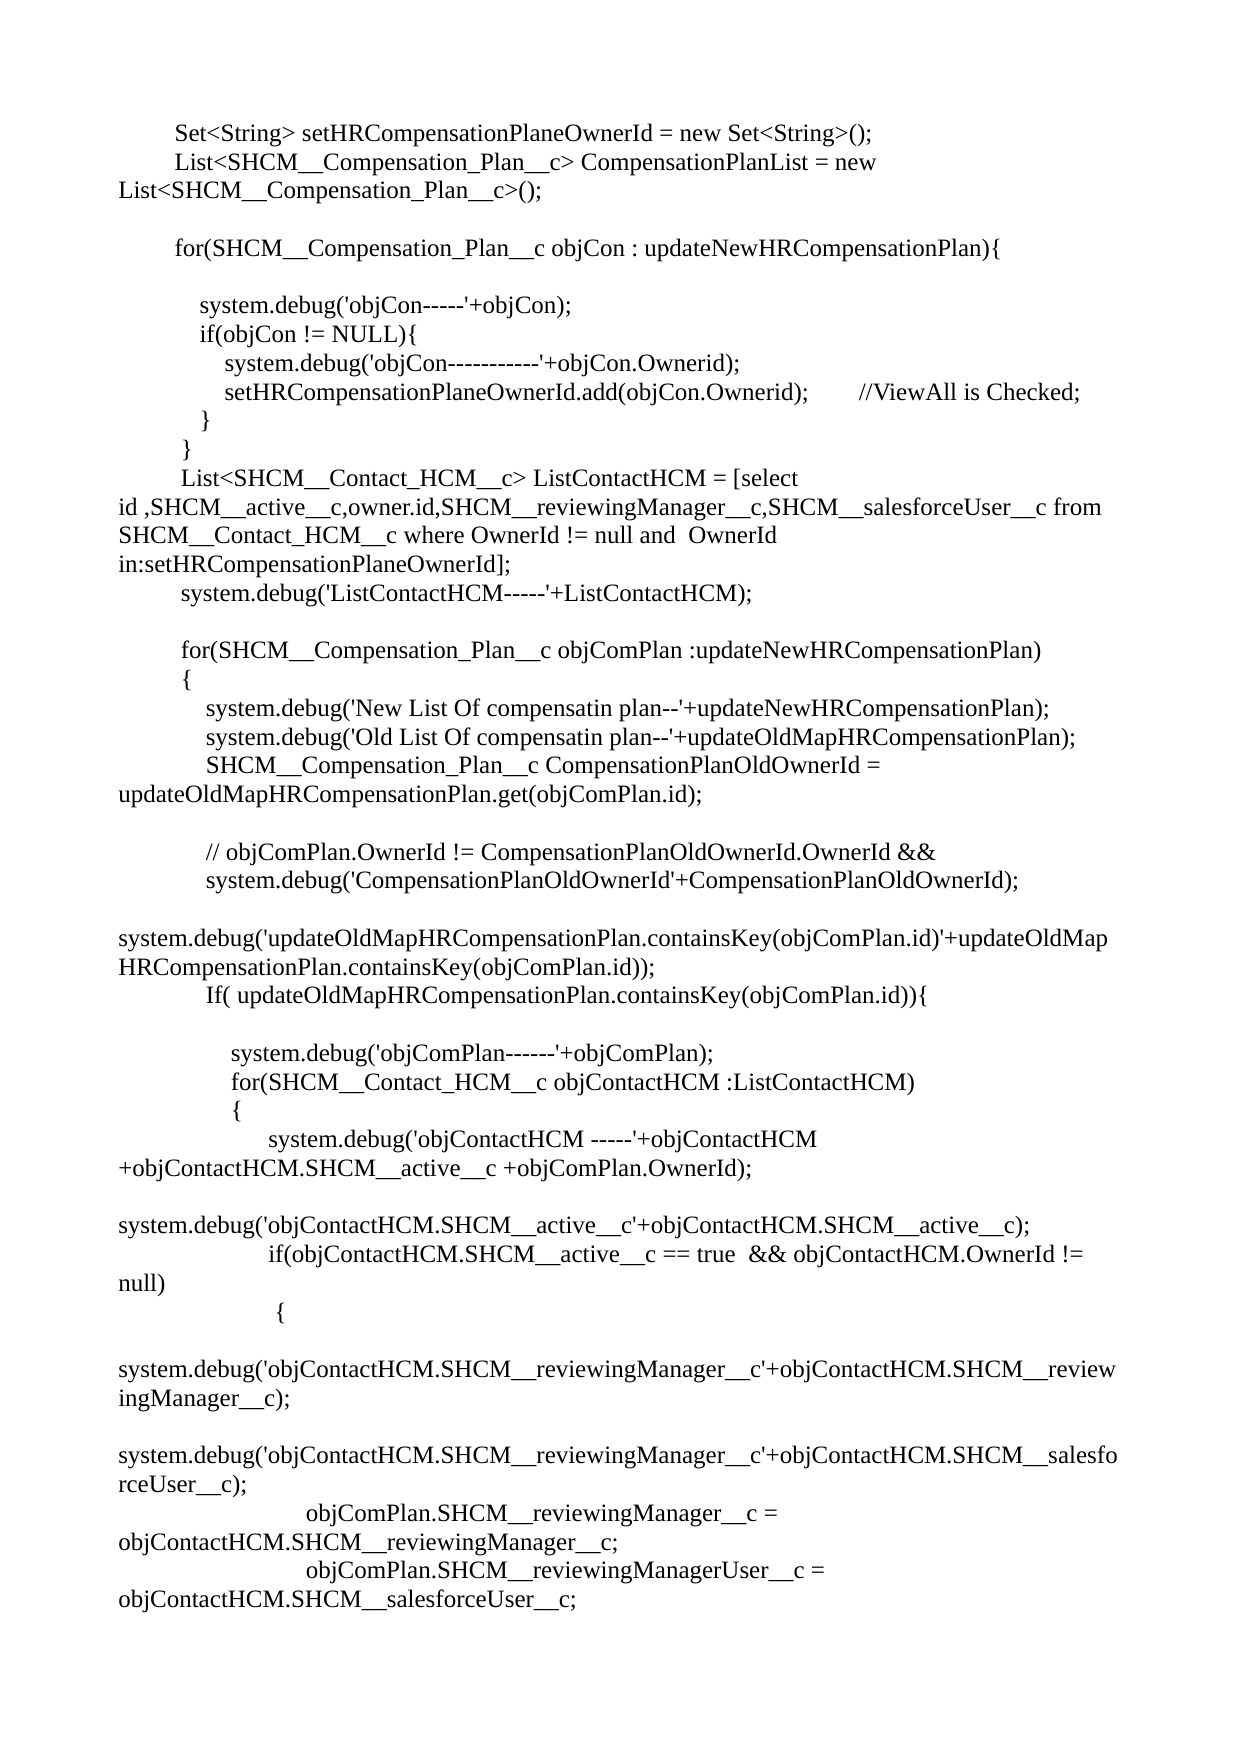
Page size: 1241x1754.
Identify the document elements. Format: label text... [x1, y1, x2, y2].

text if(objCon != NULL){ [118, 319, 1122, 348]
text // objComPlan.OwnerId != CompensationPlanOldOwnerId.OwnerId && [118, 837, 1122, 866]
text system.debug('objContactHCM.SHCM__reviewingManager__c'+objContactHCM.SHCM__salesforceUser__c); [118, 1412, 1122, 1498]
text for(SHCM__Compensation_Plan__c objComPlan :updateNewHRCompensationPlan) [118, 636, 1122, 664]
text if(objContactHCM.SHCM__active__c == true && objContactHCM.OwnerId != null) [118, 1239, 1122, 1297]
text } [118, 434, 1122, 463]
text system.debug('ListContactHCM-----'+ListContactHCM); [118, 578, 1122, 607]
text for(SHCM__Contact_HCM__c objContactHCM :ListContactHCM) [118, 1067, 1122, 1096]
text system.debug('objContactHCM -----'+objContactHCM +objContactHCM.SHCM__active__c +objComPlan.OwnerId); [118, 1124, 1122, 1182]
text system.debug('updateOldMapHRCompensationPlan.containsKey(objComPlan.id)'+updateOldMapHRCompensationPlan.containsKey(objComPlan.id)); [118, 894, 1122, 981]
text system.debug('objContactHCM.SHCM__active__c'+objContactHCM.SHCM__active__c); [118, 1182, 1122, 1239]
text List<SHCM__Contact_HCM__c> ListContactHCM = [select id ,SHCM__active__c,owner.id,SHCM__reviewingManager__c,SHCM__salesforceUser__c from SHCM__Contact_HCM__c where OwnerId != null and OwnerId in:setHRCompensationPlaneOwnerId]; [118, 463, 1122, 578]
text system.debug('objComPlan------'+objComPlan); [118, 1038, 1122, 1067]
text setHRCompensationPlaneOwnerId.add(objCon.Ownerid); //ViewAll is Checked; [118, 377, 1122, 406]
text system.debug('objContactHCM.SHCM__reviewingManager__c'+objContactHCM.SHCM__reviewingManager__c); [118, 1326, 1122, 1412]
text SHCM__Compensation_Plan__c CompensationPlanOldOwnerId = updateOldMapHRCompensationPlan.get(objComPlan.id); [118, 751, 1122, 808]
text system.debug('objCon-----------'+objCon.Ownerid); [118, 348, 1122, 377]
text objComPlan.SHCM__reviewingManagerUser__c = objContactHCM.SHCM__salesforceUser__c; [118, 1556, 1122, 1613]
text List<SHCM__Compensation_Plan__c> CompensationPlanList = new List<SHCM__Compensation_Plan__c>(); [118, 147, 1122, 204]
text objComPlan.SHCM__reviewingManager__c = objContactHCM.SHCM__reviewingManager__c; [118, 1498, 1122, 1556]
text { [118, 1096, 1122, 1124]
text system.debug('CompensationPlanOldOwnerId'+CompensationPlanOldOwnerId); [118, 866, 1122, 894]
text system.debug('Old List Of compensatin plan--'+updateOldMapHRCompensationPlan); [118, 722, 1122, 751]
text If( updateOldMapHRCompensationPlan.containsKey(objComPlan.id)){ [118, 981, 1122, 1009]
text } [118, 406, 1122, 434]
text Set<String> setHRCompensationPlaneOwnerId = new Set<String>(); [118, 118, 1122, 147]
text system.debug('New List Of compensatin plan--'+updateNewHRCompensationPlan); [118, 693, 1122, 722]
text { [118, 664, 1122, 693]
text system.debug('objCon-----'+objCon); [118, 291, 1122, 319]
text for(SHCM__Compensation_Plan__c objCon : updateNewHRCompensationPlan){ [118, 233, 1122, 262]
text { [118, 1297, 1122, 1326]
